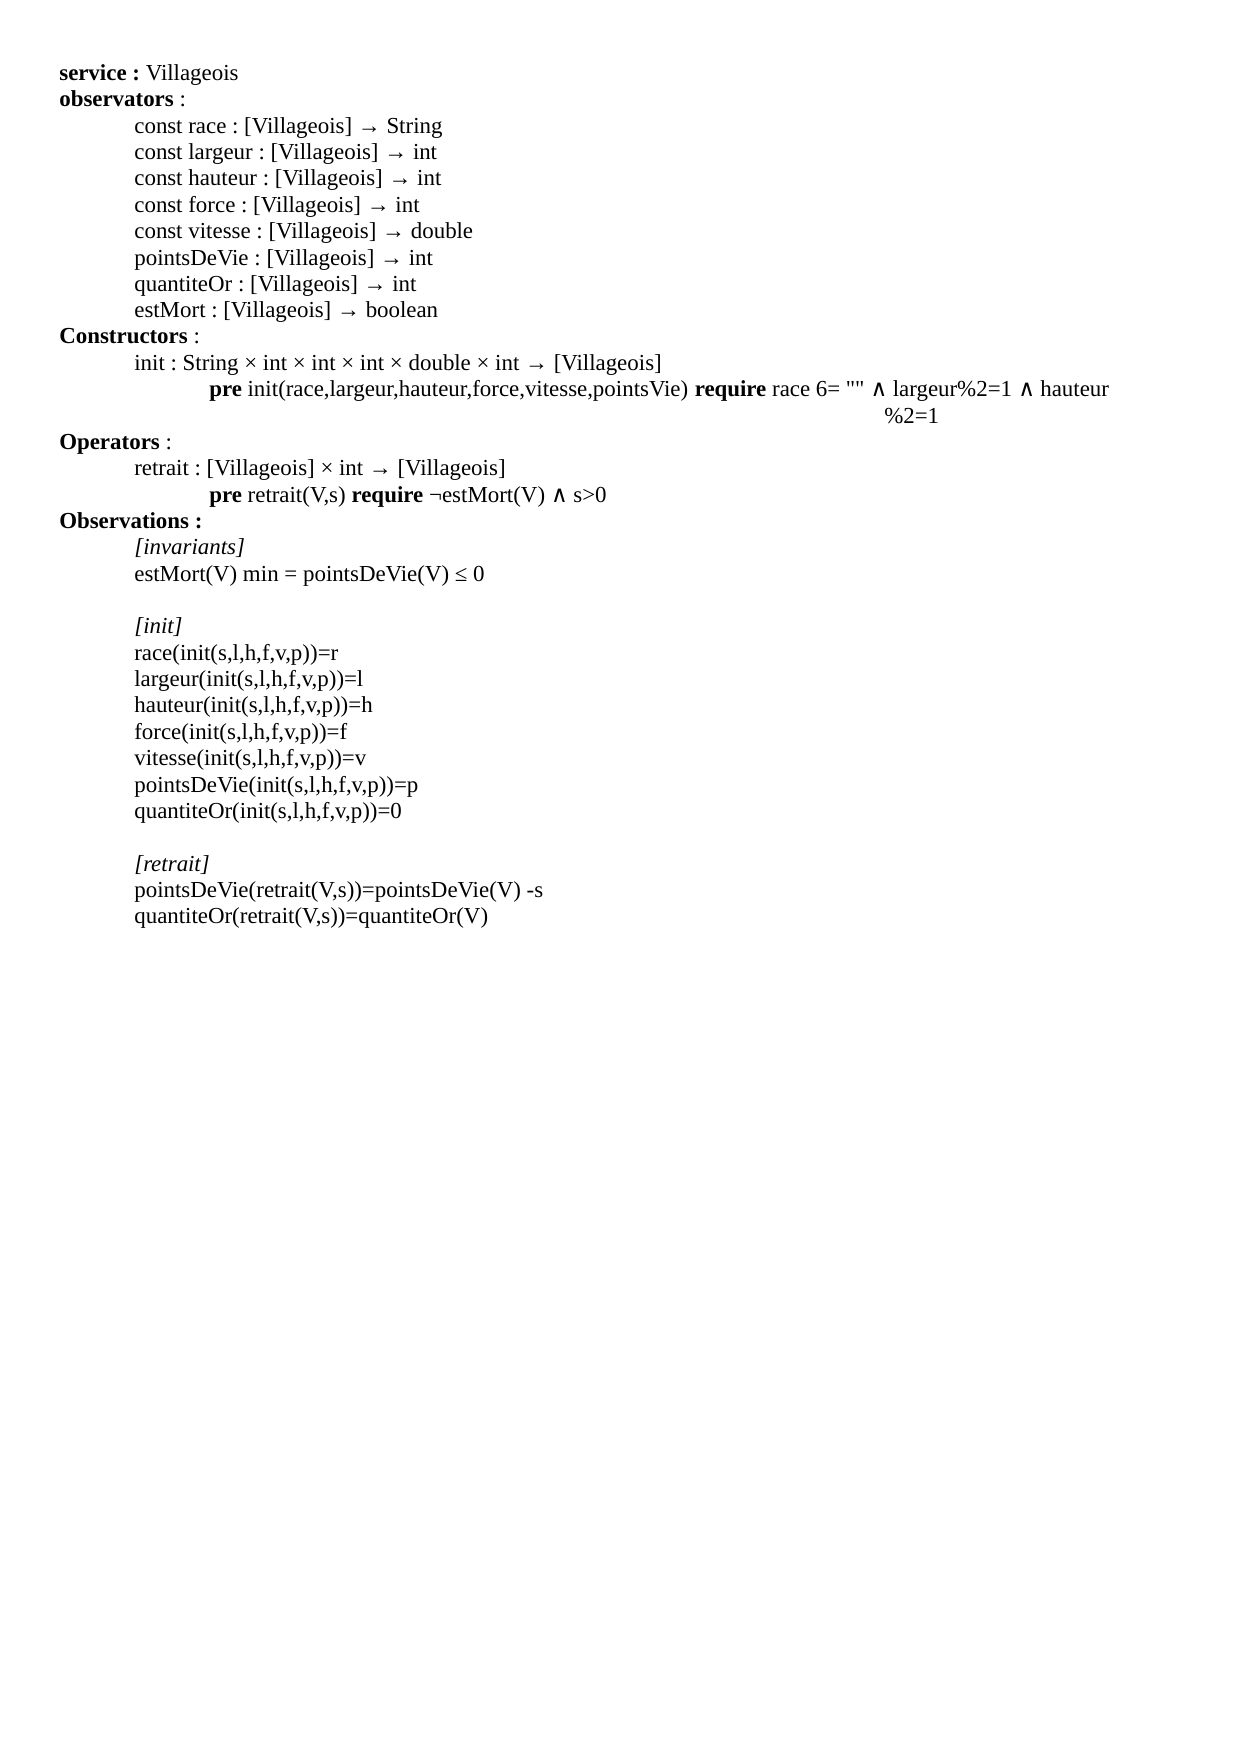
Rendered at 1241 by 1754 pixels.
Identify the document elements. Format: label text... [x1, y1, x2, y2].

text const largeur : [Villageois] → int [59, 138, 1181, 164]
text const force : [Villageois] → int [59, 191, 1181, 217]
text observators : [59, 85, 1181, 112]
text pointsDeVie(retrait(V,s))=pointsDeVie(V) -s [59, 876, 1181, 902]
text const vitesse : [Villageois] → double [59, 217, 1181, 243]
text quantiteOr(init(s,l,h,f,v,p))=0 [59, 797, 1181, 823]
text race(init(s,l,h,f,v,p))=r [59, 639, 1181, 665]
text estMort : [Villageois] → boolean [59, 296, 1181, 323]
text Observations : [59, 507, 1181, 533]
text quantiteOr(retrait(V,s))=quantiteOr(V) [59, 902, 1181, 929]
text estMort(V) min = pointsDeVie(V) ≤ 0 [59, 560, 1181, 586]
text hauteur(init(s,l,h,f,v,p))=h [59, 692, 1181, 718]
text const hauteur : [Villageois] → int [59, 164, 1181, 191]
text largeur(init(s,l,h,f,v,p))=l [59, 665, 1181, 692]
text [invariants] [59, 533, 1181, 560]
text force(init(s,l,h,f,v,p))=f [59, 718, 1181, 744]
text service : Villageois [59, 59, 1181, 85]
text pre retrait(V,s) require ¬estMort(V) ∧ s>0 [59, 481, 1181, 507]
text pointsDeVie(init(s,l,h,f,v,p))=p [59, 771, 1181, 797]
text const race : [Villageois] → String [59, 112, 1181, 138]
text vitesse(init(s,l,h,f,v,p))=v [59, 744, 1181, 771]
text Constructors : [59, 323, 1181, 349]
text retrait : [Villageois] × int → [Villageois] [59, 454, 1181, 481]
text quantiteOr : [Villageois] → int [59, 270, 1181, 296]
text Operators : [59, 428, 1181, 454]
text init : String × int × int × int × double × int → [Villageois] [59, 349, 1181, 375]
text pointsDeVie : [Villageois] → int [59, 243, 1181, 270]
text [retrait] [59, 850, 1181, 876]
text [init] [59, 612, 1181, 639]
text pre init(race,largeur,hauteur,force,vitesse,pointsVie) require race 6= "" ∧ largeur%2=1 ∧ hauteur %2=1 [59, 375, 1181, 428]
